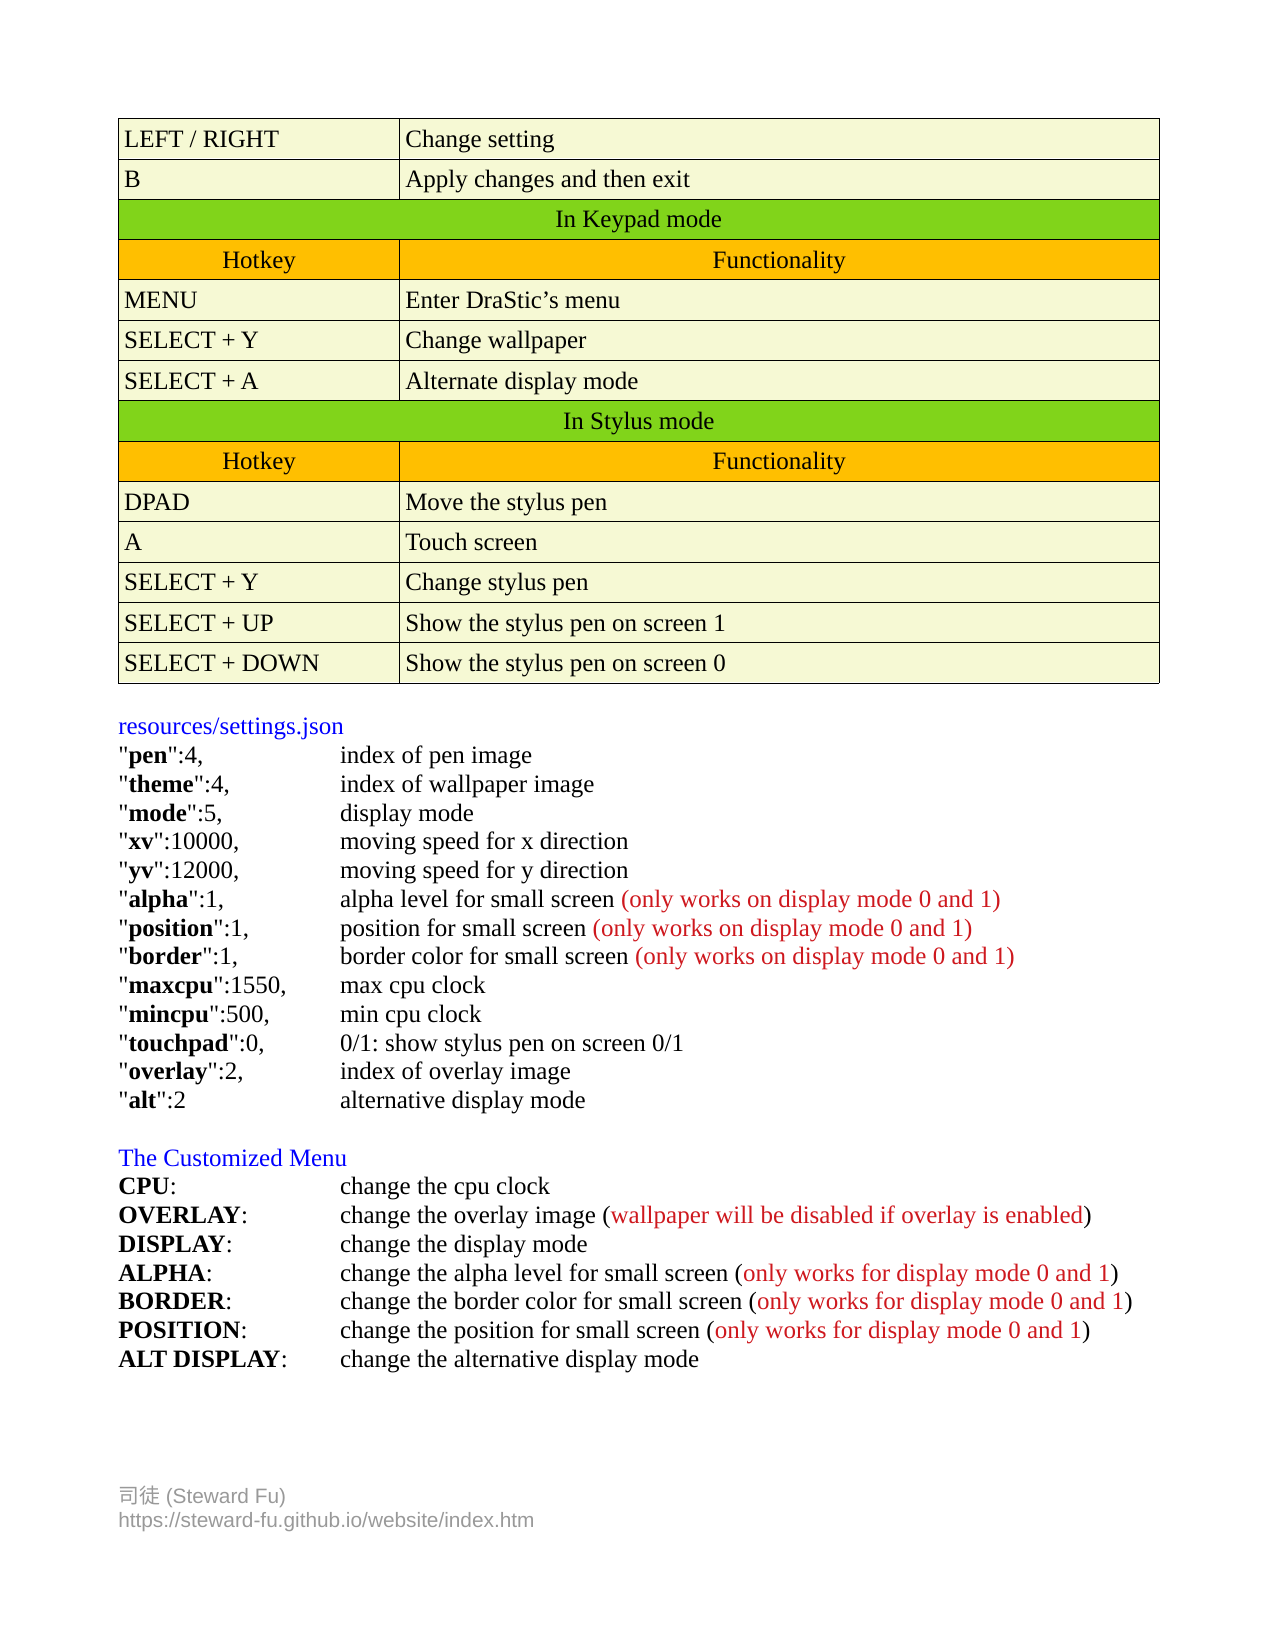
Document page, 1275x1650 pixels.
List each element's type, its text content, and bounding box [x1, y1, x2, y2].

table_cell SELECT + DOWN [119, 643, 399, 682]
table_cell Touch screen [400, 522, 1159, 562]
text "xv":10000, moving speed for x direction [118, 826, 1157, 855]
text DISPLAY: change the display mode [118, 1229, 1157, 1258]
text "theme":4, index of wallpaper image [118, 769, 1157, 798]
text ALPHA: change the alpha level for small screen (only works for display mode 0 and 1) [118, 1258, 1157, 1286]
text "maxcpu":1550, max cpu clock [118, 970, 1157, 999]
table_cell Functionality [400, 442, 1159, 481]
text resources/settings.json [118, 711, 1157, 740]
table_cell Hotkey [119, 442, 399, 481]
table_cell LEFT / RIGHT [119, 119, 399, 158]
text The Customized Menu [118, 1143, 1157, 1171]
table_cell Functionality [400, 240, 1159, 279]
table_cell Show the stylus pen on screen 0 [400, 643, 1159, 682]
text "touchpad":0, 0/1: show stylus pen on screen 0/1 [118, 1028, 1157, 1056]
text "pen":4, index of pen image [118, 740, 1157, 769]
text "border":1, border color for small screen (only works on display mode 0 and 1) [118, 941, 1157, 970]
table_cell Change stylus pen [400, 563, 1159, 602]
table_cell Change setting [400, 119, 1159, 158]
table_cell SELECT + Y [119, 321, 399, 360]
table_cell MENU [119, 280, 399, 320]
table_cell Hotkey [119, 240, 399, 279]
table_cell SELECT + A [119, 361, 399, 400]
text "alt":2 alternative display mode [118, 1085, 1157, 1114]
table_cell DPAD [119, 482, 399, 521]
table_cell Change wallpaper [400, 321, 1159, 360]
table_cell In Stylus mode [119, 401, 1159, 441]
table_cell B [119, 160, 399, 199]
text "mode":5, display mode [118, 798, 1157, 826]
text OVERLAY: change the overlay image (wallpaper will be disabled if overlay is enabled) [118, 1200, 1157, 1229]
text "position":1, position for small screen (only works on display mode 0 and 1) [118, 913, 1157, 941]
text "mincpu":500, min cpu clock [118, 999, 1157, 1028]
table_cell In Keypad mode [119, 200, 1159, 239]
text "overlay":2, index of overlay image [118, 1056, 1157, 1085]
text "yv":12000, moving speed for y direction [118, 855, 1157, 884]
table_cell Enter DraStic’s menu [400, 280, 1159, 320]
table_cell A [119, 522, 399, 562]
table_cell Show the stylus pen on screen 1 [400, 603, 1159, 642]
text POSITION: change the position for small screen (only works for display mode 0 and 1) [118, 1315, 1157, 1344]
text BORDER: change the border color for small screen (only works for display mode 0 and 1) [118, 1286, 1157, 1315]
text ALT DISPLAY: change the alternative display mode [118, 1344, 1157, 1373]
text CPU: change the cpu clock [118, 1171, 1157, 1200]
text "alpha":1, alpha level for small screen (only works on display mode 0 and 1) [118, 884, 1157, 913]
table_cell SELECT + Y [119, 563, 399, 602]
table_cell Apply changes and then exit [400, 160, 1159, 199]
table_cell Alternate display mode [400, 361, 1159, 400]
table_cell Move the stylus pen [400, 482, 1159, 521]
table_cell SELECT + UP [119, 603, 399, 642]
